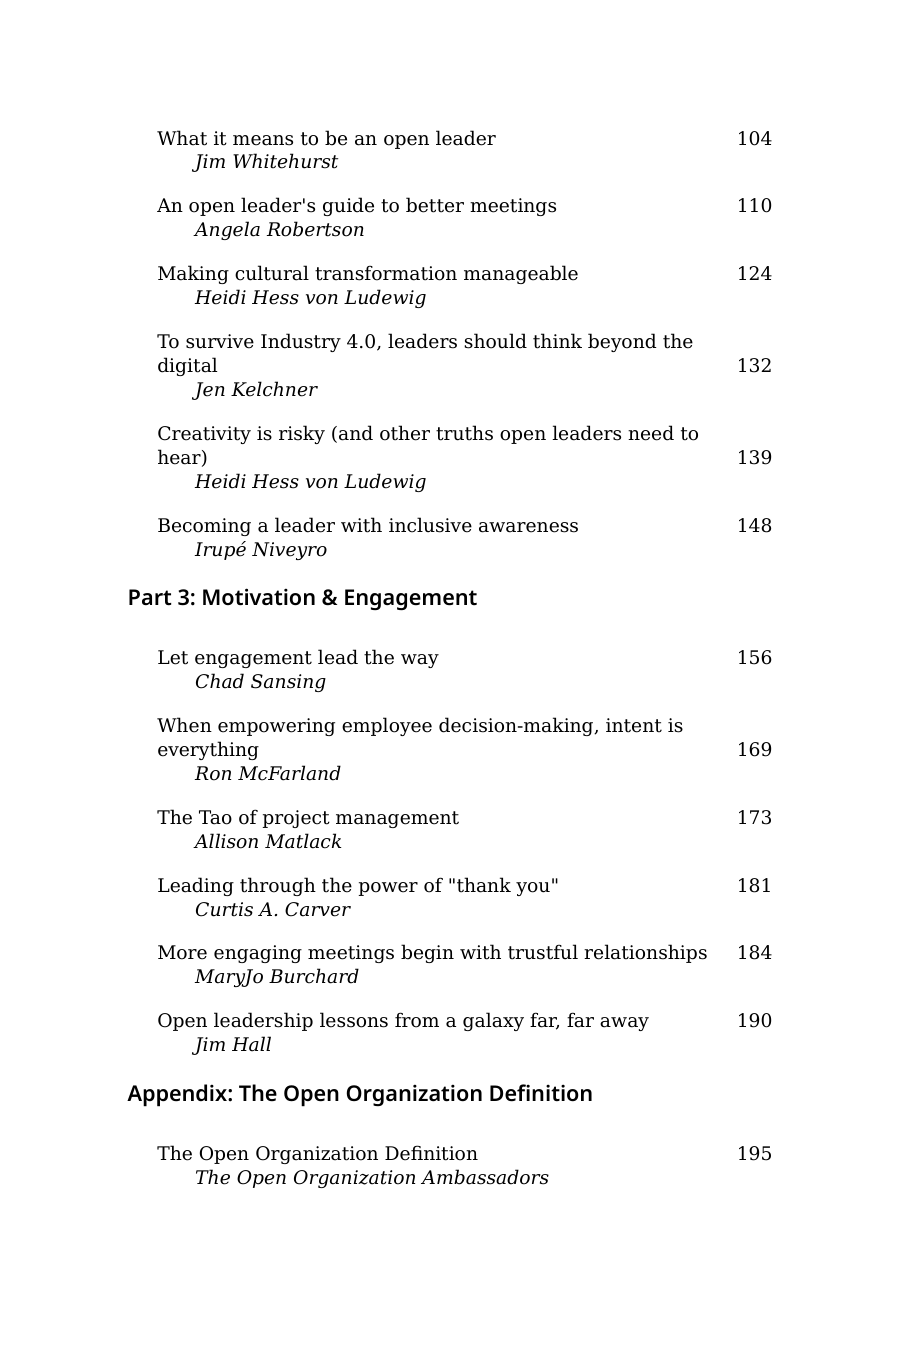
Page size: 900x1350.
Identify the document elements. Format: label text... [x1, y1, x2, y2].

text When empowering employee decision-making, intent is everything 169 [157, 715, 772, 761]
text Angela Robertson [195, 219, 772, 263]
text More engaging meetings begin with trustful relationships 184 [157, 942, 772, 964]
text Creativity is risky (and other truths open leaders need to hear) 139 [157, 423, 772, 469]
text An open leader's guide to better meetings 110 [157, 195, 772, 217]
text MaryJo Burchard [195, 966, 772, 1010]
text Leading through the power of "thank you" 181 [157, 874, 772, 896]
text The Open Organization Ambassadors [195, 1167, 772, 1210]
text Becoming a leader with inclusive awareness 148 [157, 515, 772, 537]
text Open leadership lessons from a galaxy far, far away 190 [157, 1010, 772, 1032]
text The Tao of project management 173 [157, 807, 772, 829]
text What it means to be an open leader 104 [157, 127, 772, 149]
text Let engagement lead the way 156 [157, 647, 772, 669]
text Chad Sansing [195, 671, 772, 715]
text Jen Kelchner [195, 379, 772, 423]
text Irupé Niveyro [195, 539, 772, 582]
text Jim Hall [195, 1034, 772, 1078]
text Jim Whitehurst [195, 152, 772, 195]
text Allison Matlack [195, 831, 772, 874]
text Part 3: Motivation & Engagement [127, 582, 772, 644]
text To survive Industry 4.0, leaders should think beyond the digital 132 [157, 331, 772, 377]
text Appendix: The Open Organization Definition [127, 1078, 772, 1140]
text The Open Organization Definition 195 [157, 1143, 772, 1164]
text Heidi Hess von Ludewig [195, 287, 772, 331]
text Heidi Hess von Ludewig [195, 471, 772, 515]
text Curtis A. Carver [195, 899, 772, 942]
text Ron McFarland [195, 763, 772, 807]
text Making cultural transformation manageable 124 [157, 263, 772, 285]
